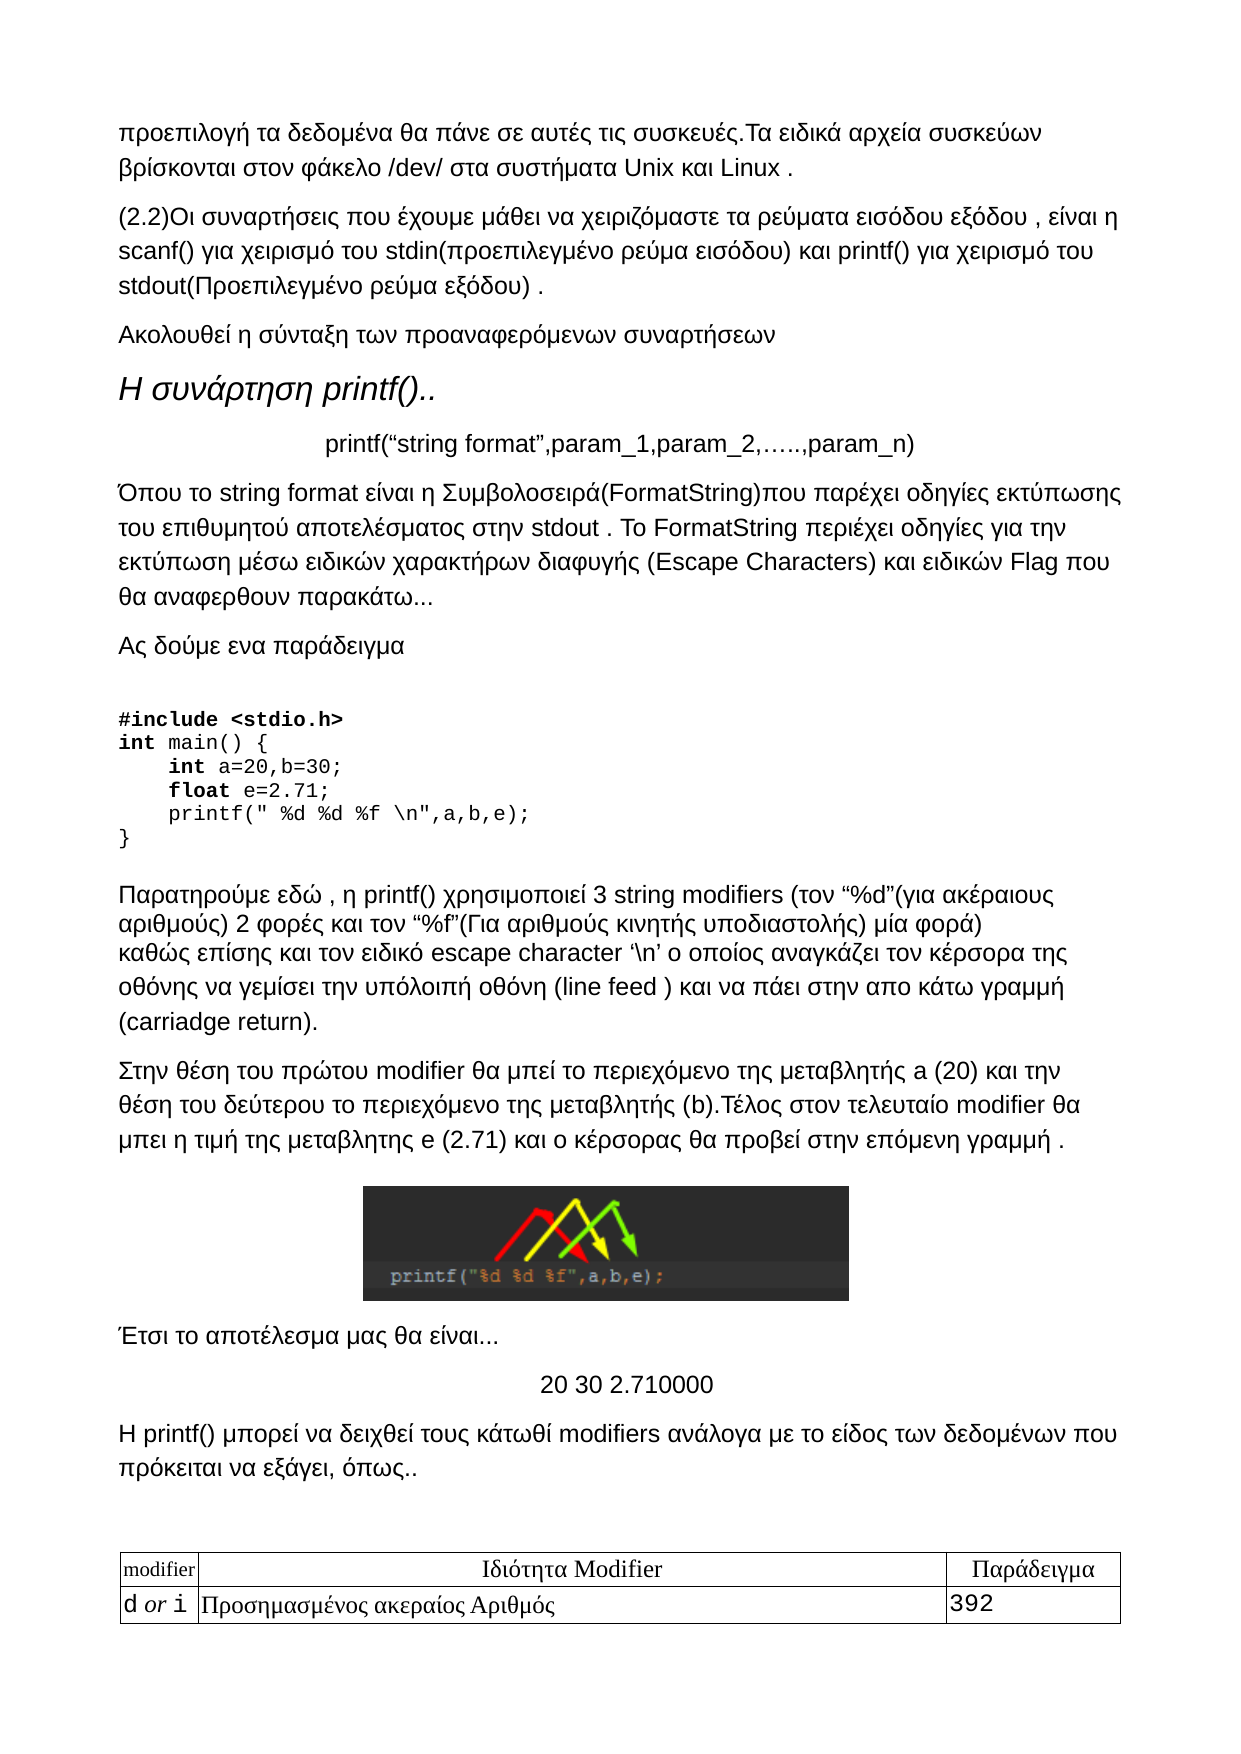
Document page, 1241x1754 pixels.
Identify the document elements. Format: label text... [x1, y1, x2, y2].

text Η printf() μπορεί να δειχθεί τους κάτωθί modifiers ανάλογα με το είδος των δεδομένων που πρόκειται να εξάγει, όπως.. [118, 1419, 1122, 1482]
text } [118, 827, 1122, 851]
text Ακολουθεί η σύνταξη των προαναφερόμενων συναρτήσεων [118, 320, 1122, 348]
text printf(" %d %d %f \n",a,b,e); [118, 803, 1122, 827]
table_cell Προσημασμένος ακεραίος Αριθμός [199, 1587, 946, 1623]
text #include <stdio.h> [118, 709, 1122, 732]
text Παρατηρούμε εδώ , η printf() χρησιμοποιεί 3 string modifiers (τον “%d”(για ακέραιους αριθμούς) 2 φορές και τον “%f”(Για αριθμούς κινητής υποδιαστολής) μία φορά) [118, 880, 1122, 938]
text Έτσι το αποτέλεσμα μας θα είναι... [118, 1321, 1122, 1349]
text int a=20,b=30; [118, 756, 1122, 780]
text Ας δούμε ενα παράδειγμα [118, 631, 1122, 660]
text int main() { [118, 732, 1122, 756]
text προεπιλογή τα δεδομένα θα πάνε σε αυτές τις συσκευές.Τα ειδικά αρχεία συσκεύων βρίσκονται στον φάκελο /dev/ στα συστήματα Unix και Linux . [118, 118, 1122, 181]
picture [363, 1186, 849, 1301]
text (2.2)Οι συναρτήσεις που έχουμε μάθει να χειριζόμαστε τα ρεύματα εισόδου εξόδου , είναι η scanf() για χειρισμό του stdin(προεπιλεγμένο ρεύμα εισόδου) και printf() για χειρισμό του stdout(Προεπιλεγμένο ρεύμα εξόδου) . [118, 202, 1122, 299]
table_header modifier [121, 1553, 198, 1586]
text Η συνάρτηση printf().. [118, 369, 1122, 407]
text float e=2.71; [118, 780, 1122, 803]
table_header Παράδειγμα [947, 1553, 1120, 1586]
table_header Ιδιότητα Modifier [199, 1553, 946, 1586]
table_cell d or i [121, 1587, 198, 1623]
text Όπου το string format είναι η Συμβολοσειρά(FormatString)που παρέχει οδηγίες εκτύπωσης του επιθυμητού αποτελέσματος στην stdout . Το FormatString περιέχει οδηγίες για την εκτύπωση μέσω ειδικών χαρακτήρων διαφυγής (Escape Characters) και ειδικών Flag που θα αναφερθουν παρακάτω... [118, 478, 1122, 611]
table_cell 392 [947, 1587, 1120, 1623]
text printf(“string format”,param_1,param_2,…..,param_n) [118, 429, 1122, 458]
text καθώς επίσης και τον ειδικό escape character ‘\n’ ο οποίος αναγκάζει τον κέρσορα της οθόνης να γεμίσει την υπόλοιπή οθόνη (line feed ) και να πάει στην απο κάτω γραμμή (carriadge return). [118, 938, 1122, 1035]
text 20 30 2.710000 [118, 1370, 1122, 1399]
text Στην θέση του πρώτου modifier θα μπεί το περιεχόμενο της μεταβλητής a (20) και την θέση του δεύτερου το περιεχόμενο της μεταβλητής (b).Τέλος στον τελευταίο modifier θα μπει η τιμή της μεταβλητης e (2.71) και ο κέρσορας θα προβεί στην επόμενη γραμμή . [118, 1056, 1122, 1153]
